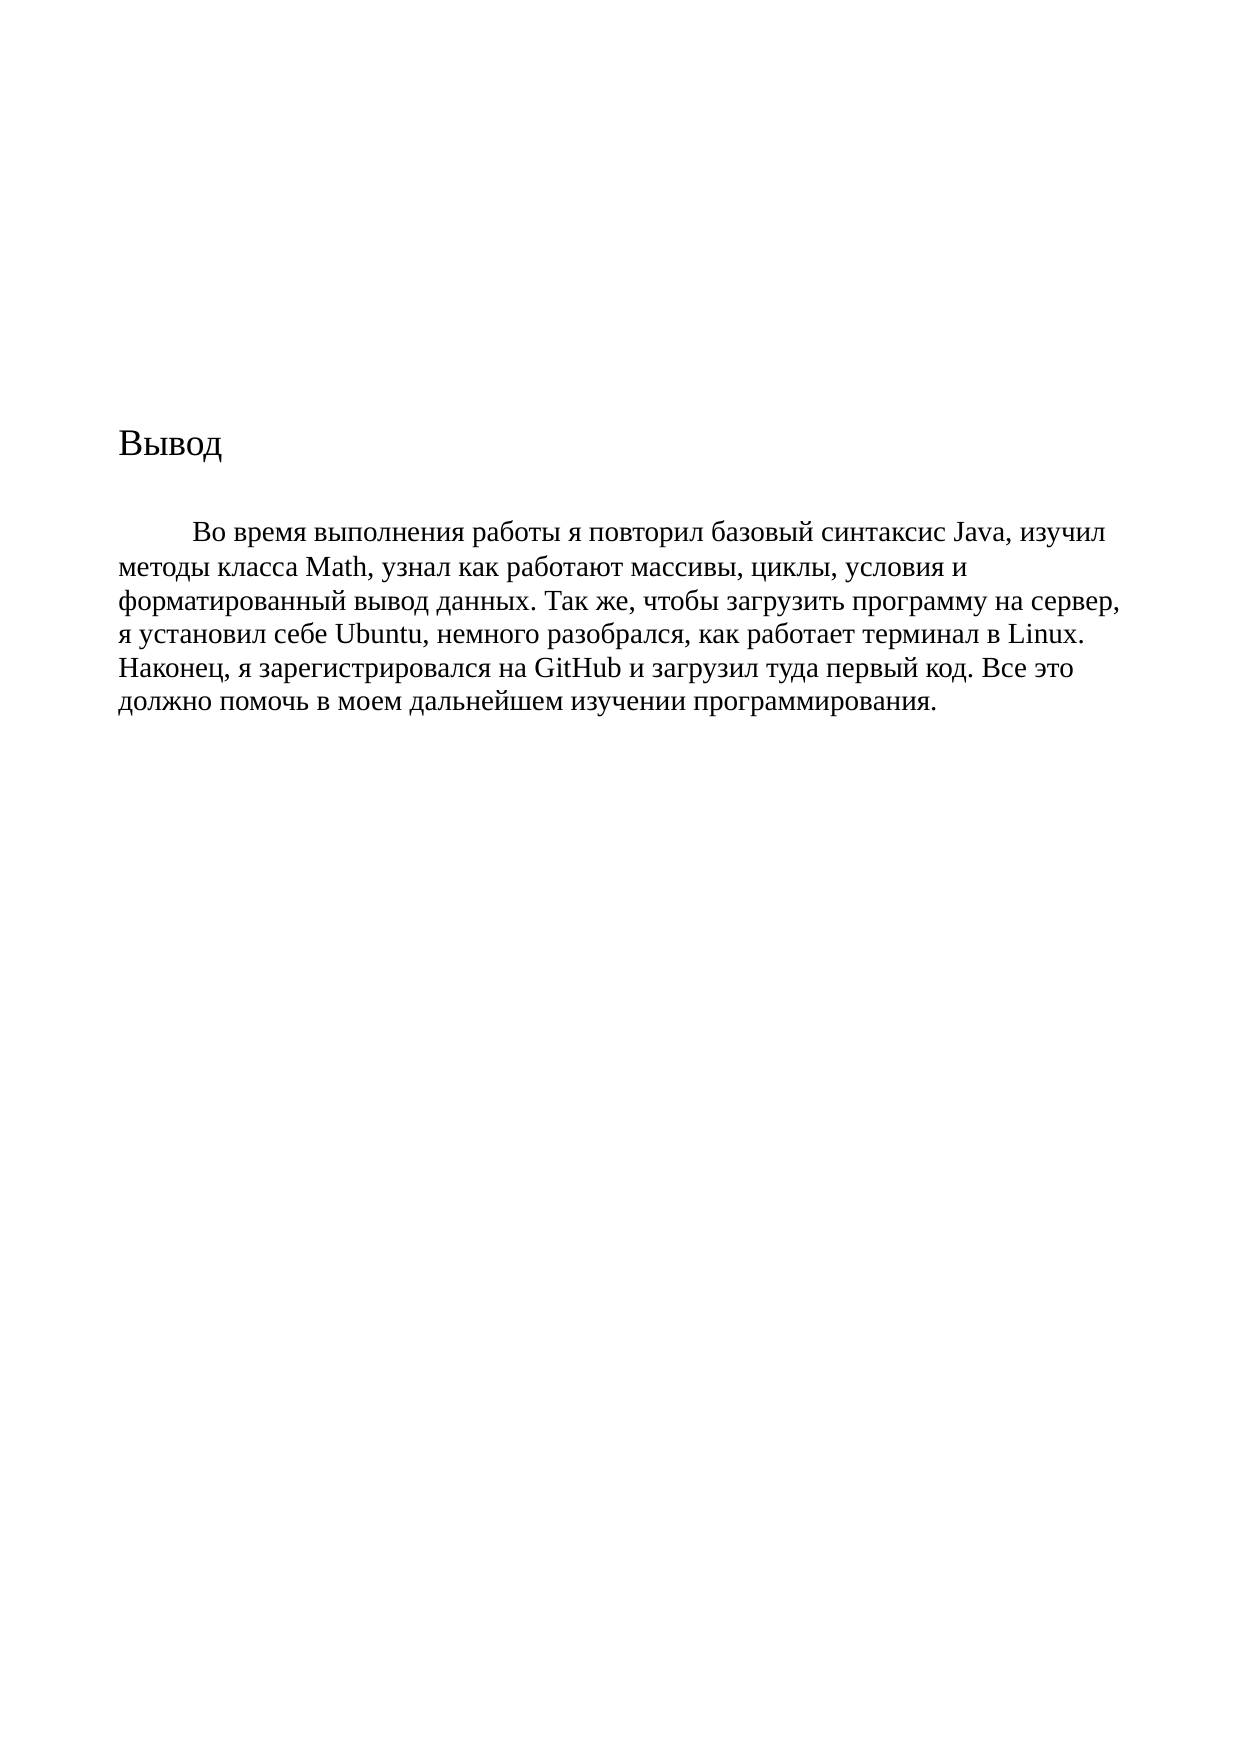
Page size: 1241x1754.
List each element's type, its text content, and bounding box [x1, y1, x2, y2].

text Вывод [118, 420, 1122, 463]
text Во время выполнения работы я повторил базовый синтаксис Java, изучил методы класса Math, узнал как работают массивы, циклы, условия и форматированный вывод данных. Так же, чтобы загрузить программу на сервер, я установил себе Ubuntu, немного разобрался, как работает терминал в Linux. Наконец, я зарегистрировался на GitHub и загрузил туда первый код. Все это должно помочь в моем дальнейшем изучении программирования. [118, 506, 1122, 717]
